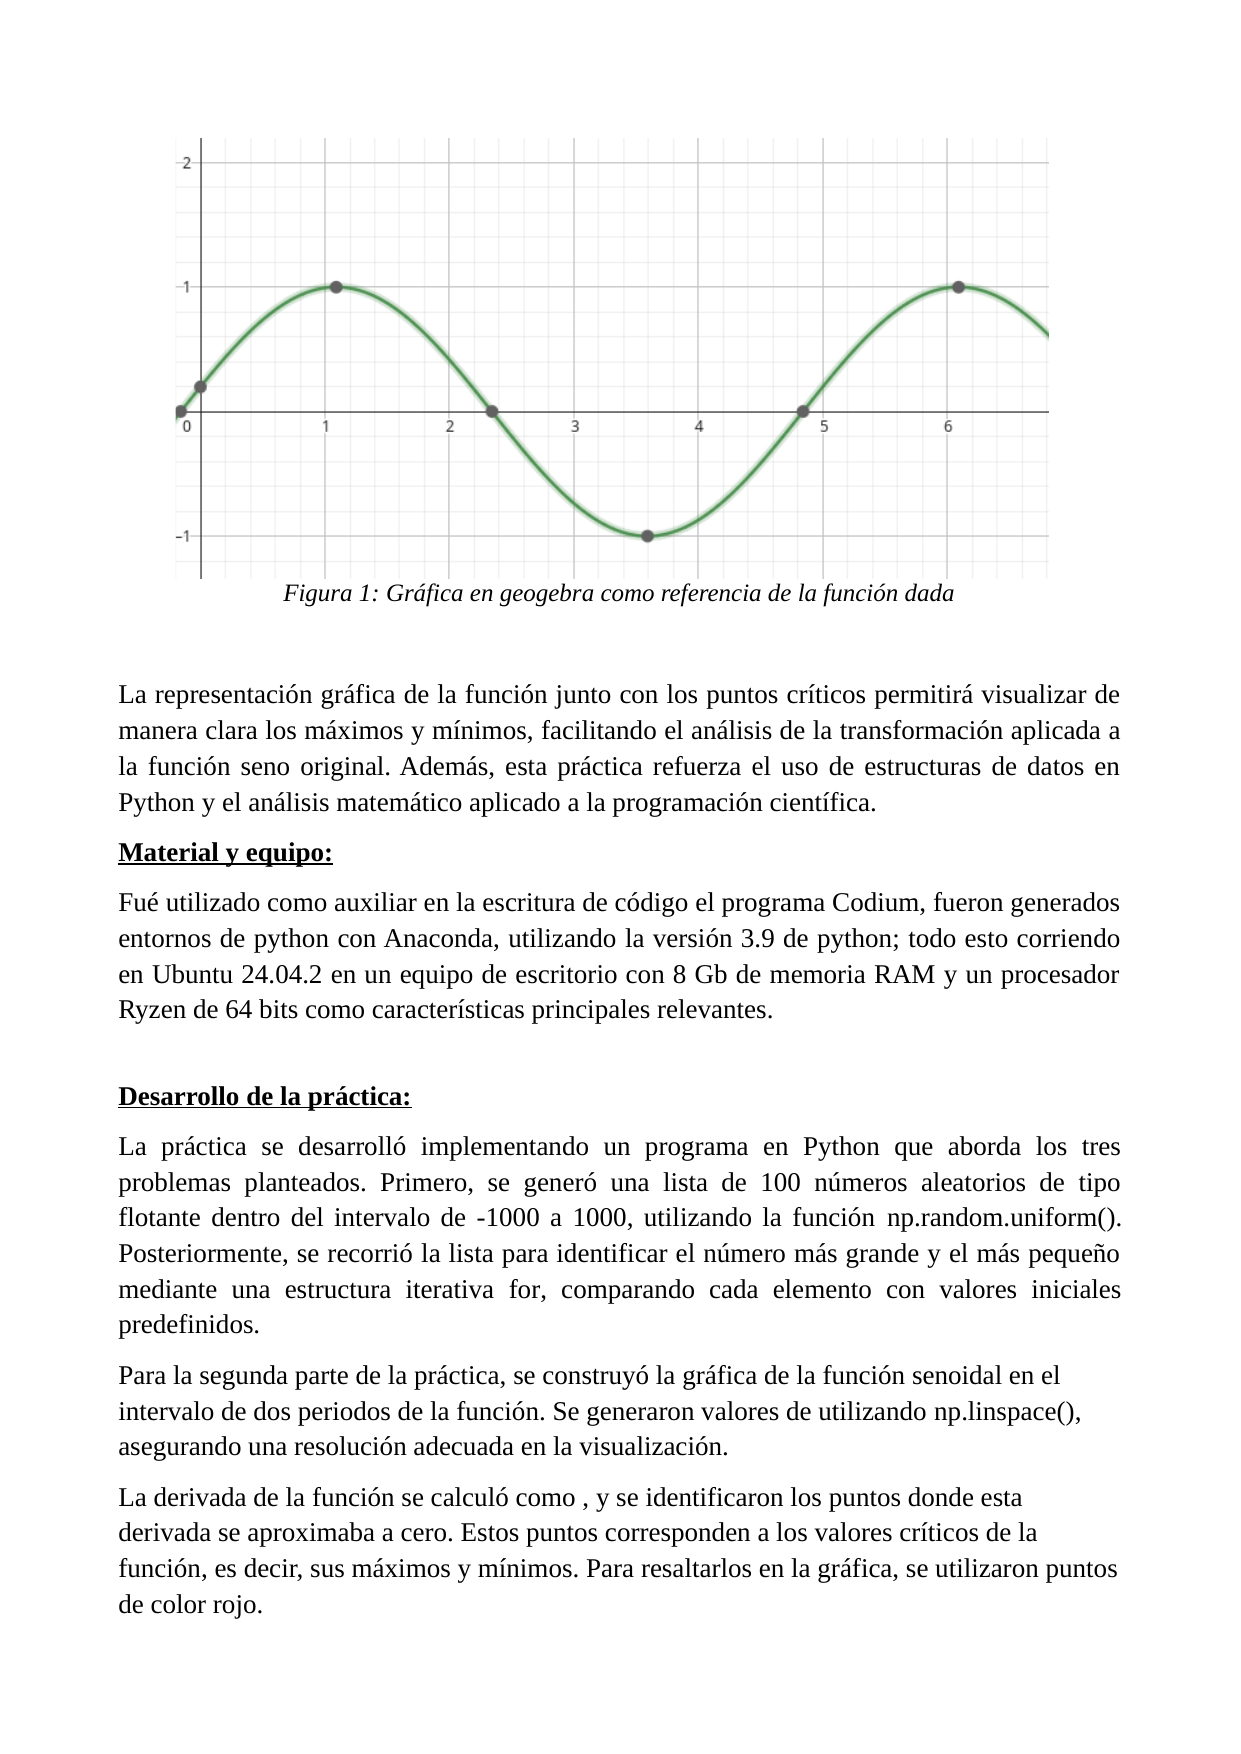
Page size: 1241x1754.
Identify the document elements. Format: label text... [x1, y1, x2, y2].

text La derivada de la función se calculó como , y se identificaron los puntos donde esta derivada se aproximaba a cero. Estos puntos corresponden a los valores críticos de la función, es decir, sus máximos y mínimos. Para resaltarlos en la gráfica, se utilizaron puntos de color rojo. [118, 1481, 1122, 1619]
text Desarrollo de la práctica: [118, 1044, 1122, 1111]
text Figura 1: Gráfica en geogebra como referencia de la función dada [118, 131, 1122, 607]
text La práctica se desarrolló implementando un programa en Python que aborda los tres problemas planteados. Primero, se generó una lista de 100 números aleatorios de tipo flotante dentro del intervalo de -1000 a 1000, utilizando la función np.random.uniform(). Posteriormente, se recorrió la lista para identificar el número más grande y el más pequeño mediante una estructura iterativa for, comparando cada elemento con valores iniciales predefinidos. [118, 1130, 1122, 1340]
text Material y equipo: [118, 836, 1122, 867]
text La representación gráfica de la función junto con los puntos críticos permitirá visualizar de manera clara los máximos y mínimos, facilitando el análisis de la transformación aplicada a la función seno original. Además, esta práctica refuerza el uso de estructuras de datos en Python y el análisis matemático aplicado a la programación científica. [118, 679, 1122, 817]
picture [175, 138, 1049, 579]
text Fué utilizado como auxiliar en la escritura de código el programa Codium, fueron generados entornos de python con Anaconda, utilizando la versión 3.9 de python; todo esto corriendo en Ubuntu 24.04.2 en un equipo de escritorio con 8 Gb de memoria RAM y un procesador Ryzen de 64 bits como características principales relevantes. [118, 886, 1122, 1025]
text Para la segunda parte de la práctica, se construyó la gráfica de la función senoidal en el intervalo de dos periodos de la función. Se generaron valores de utilizando np.linspace(), asegurando una resolución adecuada en la visualización. [118, 1359, 1122, 1462]
